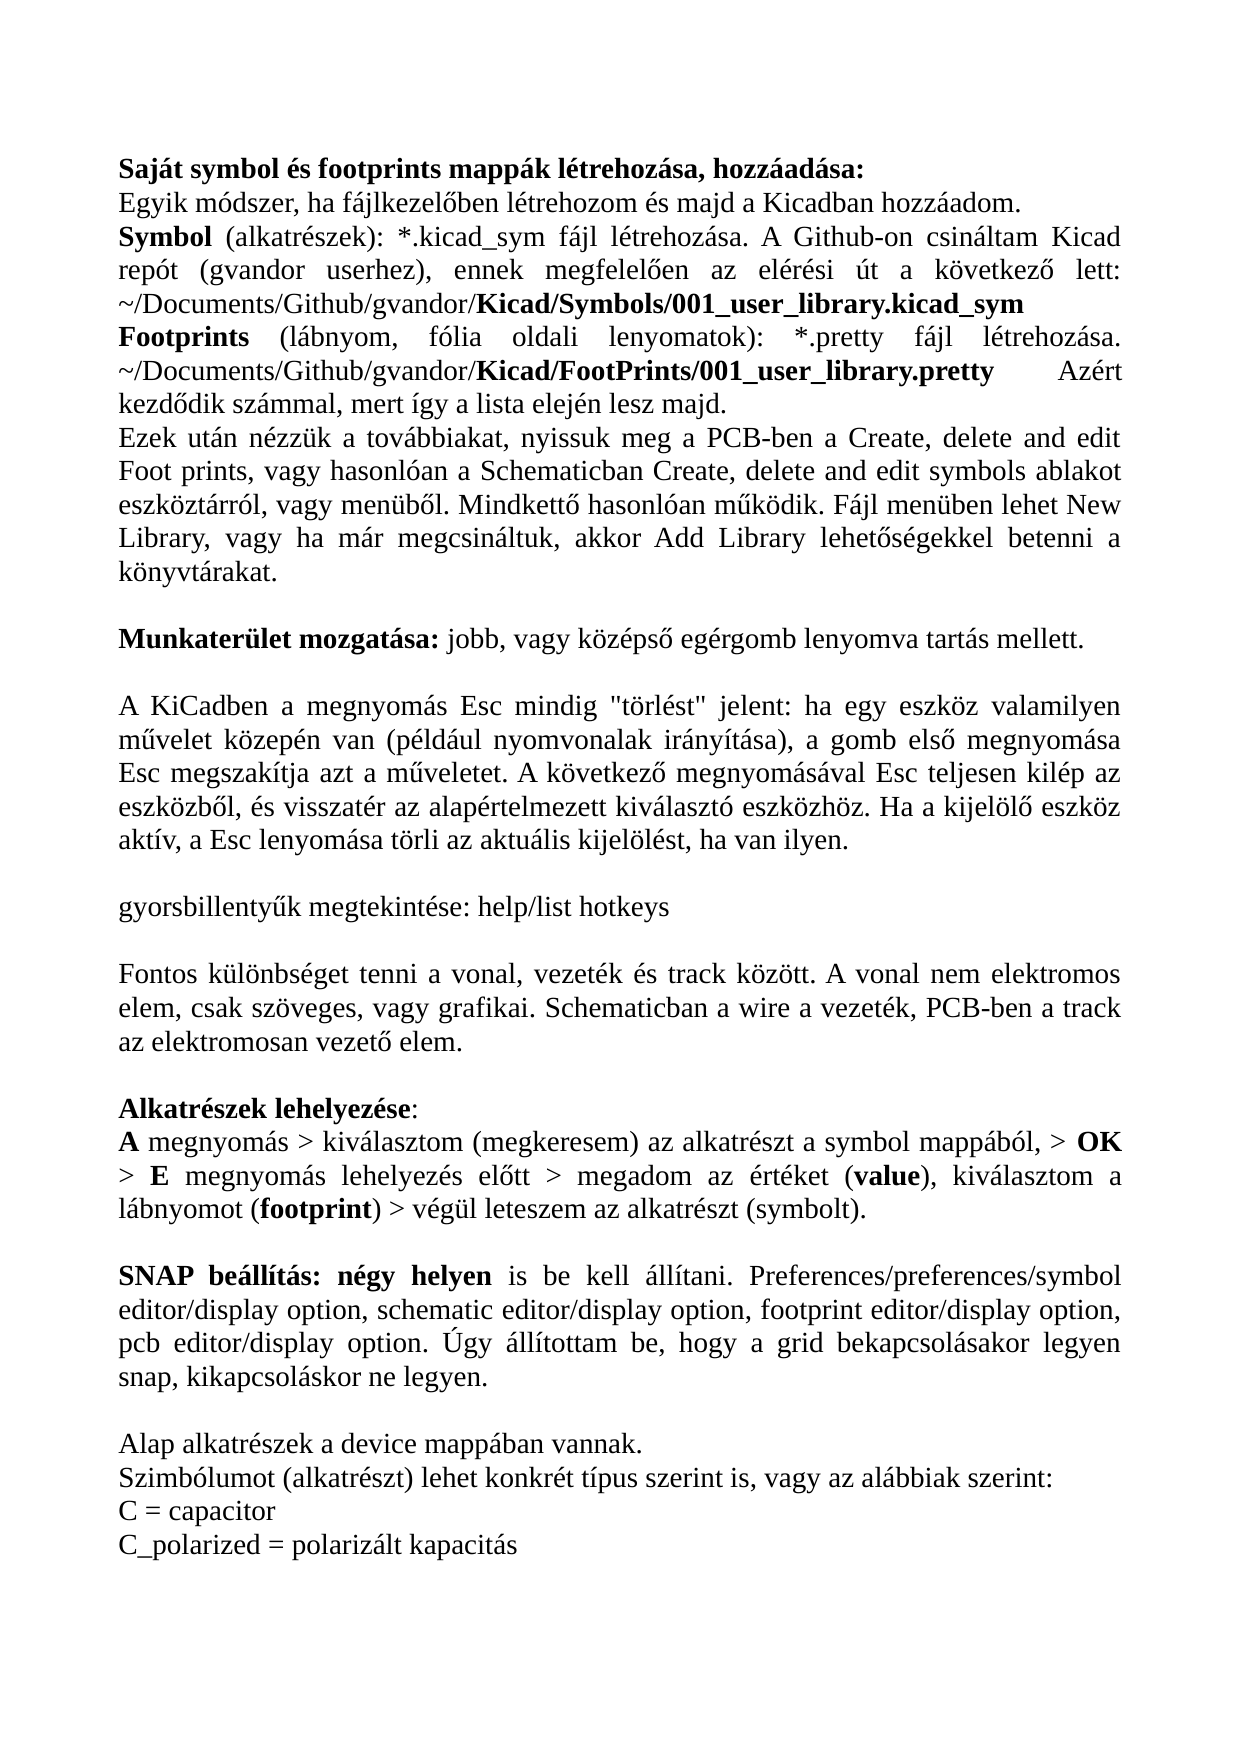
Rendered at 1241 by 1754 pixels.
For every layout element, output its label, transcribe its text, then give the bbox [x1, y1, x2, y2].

text A megnyomás > kiválasztom (megkeresem) az alkatrészt a symbol mappából, > OK > E megnyomás lehelyezés előtt > megadom az értéket (value), kiválasztom a lábnyomot (footprint) > végül leteszem az alkatrészt (symbolt). [118, 1124, 1122, 1225]
text Alap alkatrészek a device mappában vannak. [118, 1426, 1122, 1460]
text Szimbólumot (alkatrészt) lehet konkrét típus szerint is, vagy az alábbiak szerint: [118, 1460, 1122, 1493]
text C_polarized = polarizált kapacitás [118, 1527, 1122, 1560]
text A KiCadben a megnyomás Esc mindig "törlést" jelent: ha egy eszköz valamilyen művelet közepén van (például nyomvonalak irányítása), a gomb első megnyomása Esc megszakítja azt a műveletet. A következő megnyomásával Esc teljesen kilép az eszközből, és visszatér az alapértelmezett kiválasztó eszközhöz. Ha a kijelölő eszköz aktív, a Esc lenyomása törli az aktuális kijelölést, ha van ilyen. [118, 688, 1122, 856]
text gyorsbillentyűk megtekintése: help/list hotkeys [118, 889, 1122, 923]
text Ezek után nézzük a továbbiakat, nyissuk meg a PCB-ben a Create, delete and edit Foot prints, vagy hasonlóan a Schematicban Create, delete and edit symbols ablakot eszköztárról, vagy menüből. Mindkettő hasonlóan működik. Fájl menüben lehet New Library, vagy ha már megcsináltuk, akkor Add Library lehetőségekkel betenni a könyvtárakat. [118, 420, 1122, 588]
text Munkaterület mozgatása: jobb, vagy középső egérgomb lenyomva tartás mellett. [118, 621, 1122, 655]
text Alkatrészek lehelyezése: [118, 1091, 1122, 1124]
text Egyik módszer, ha fájlkezelőben létrehozom és majd a Kicadban hozzáadom. [118, 185, 1122, 219]
text Saját symbol és footprints mappák létrehozása, hozzáadása: [118, 152, 1122, 185]
text Fontos különbséget tenni a vonal, vezeték és track között. A vonal nem elektromos elem, csak szöveges, vagy grafikai. Schematicban a wire a vezeték, PCB-ben a track az elektromosan vezető elem. [118, 957, 1122, 1057]
text Symbol (alkatrészek): *.kicad_sym fájl létrehozása. A Github-on csináltam Kicad repót (gvandor userhez), ennek megfelelően az elérési út a következő lett: ~/Documents/Github/gvandor/Kicad/Symbols/001_user_library.kicad_sym Footprints (lábnyom, fólia oldali lenyomatok): *.pretty fájl létrehozása. ~/Documents/Github/gvandor/Kicad/FootPrints/001_user_library.pretty Azért kezdődik számmal, mert így a lista elején lesz majd. [118, 219, 1122, 420]
text SNAP beállítás: négy helyen is be kell állítani. Preferences/preferences/symbol editor/display option, schematic editor/display option, footprint editor/display option, pcb editor/display option. Úgy állítottam be, hogy a grid bekapcsolásakor legyen snap, kikapcsoláskor ne legyen. [118, 1258, 1122, 1393]
text C = capacitor [118, 1493, 1122, 1527]
